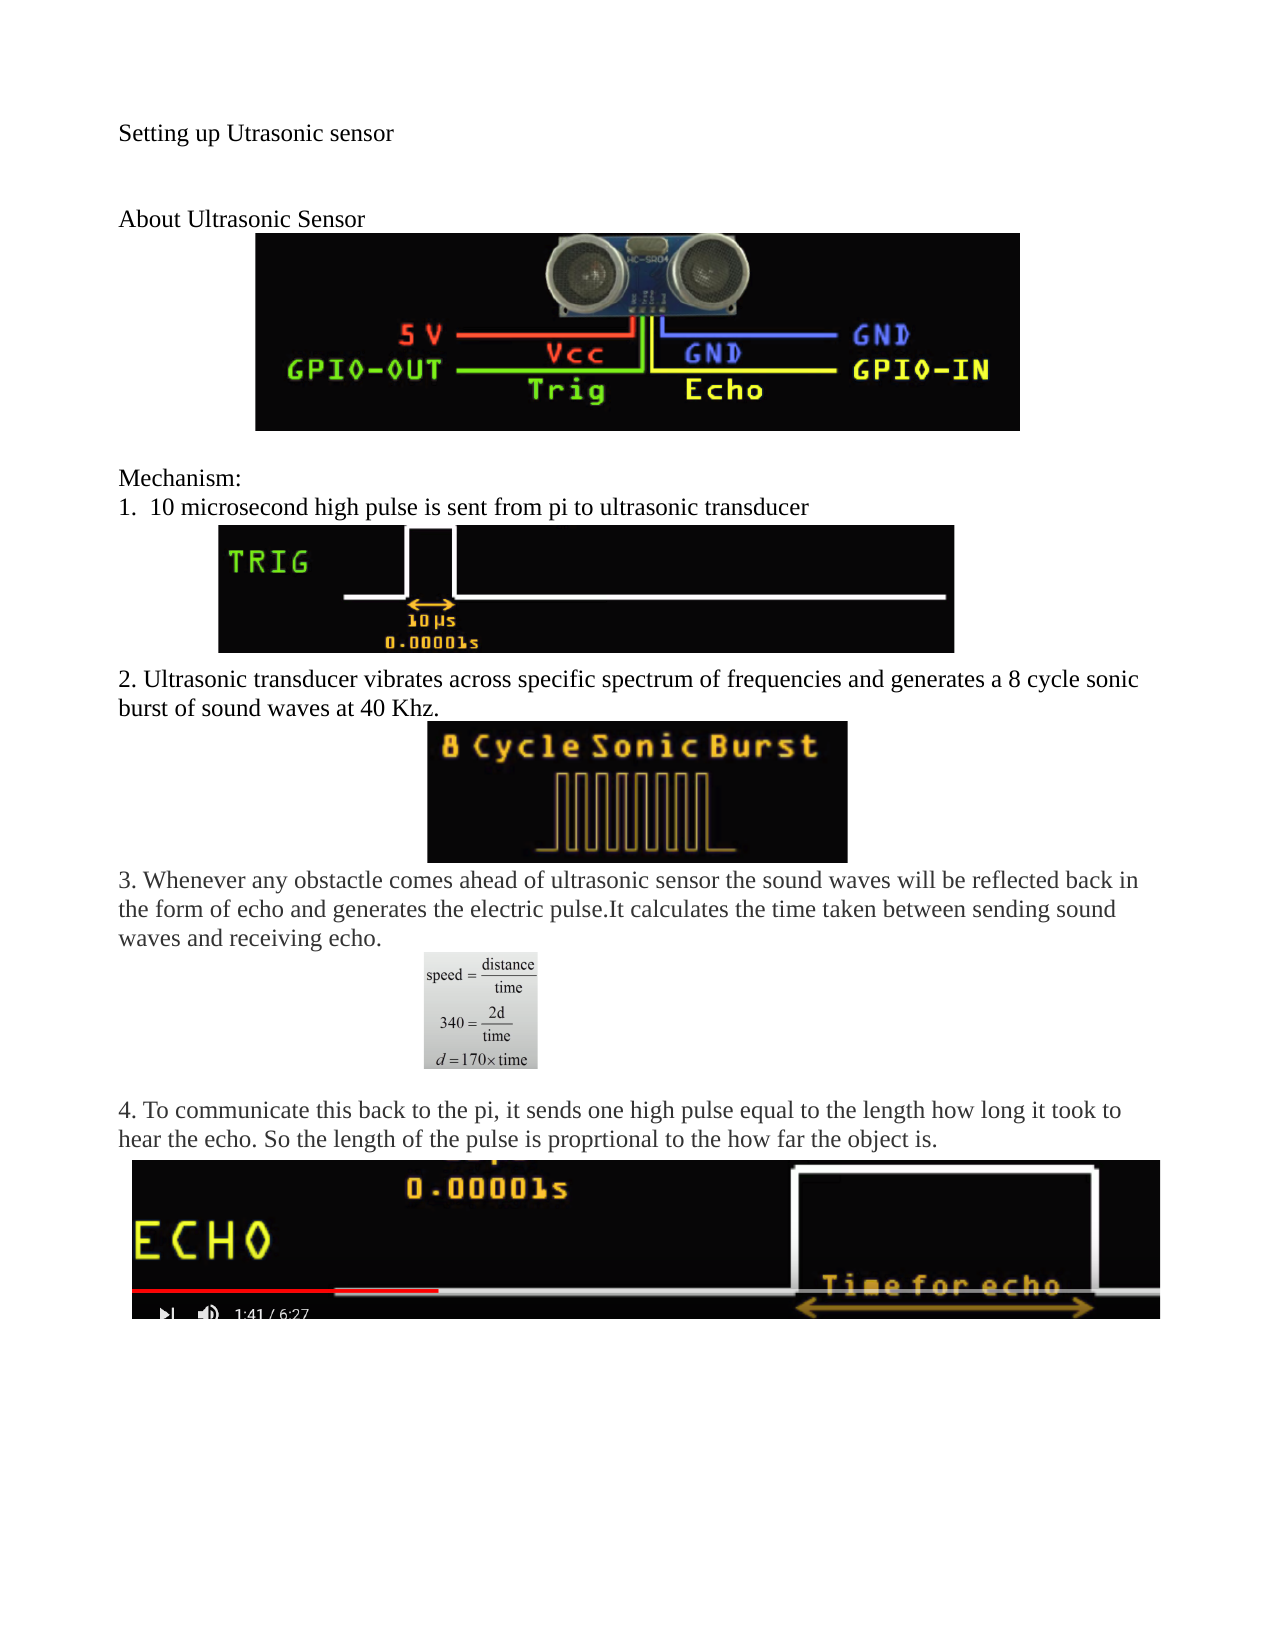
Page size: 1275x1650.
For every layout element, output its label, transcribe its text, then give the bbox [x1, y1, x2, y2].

picture [427, 721, 848, 863]
text 2. Ultrasonic transducer vibrates across specific spectrum of frequencies and generates a 8 cycle sonic burst of sound waves at 40 Khz. [118, 664, 1157, 722]
text About Ultrasonic Sensor [118, 204, 1157, 233]
picture [132, 1160, 1161, 1319]
text 1. 10 microsecond high pulse is sent from pi to ultrasonic transducer [118, 492, 1157, 521]
text Setting up Utrasonic sensor [118, 118, 1157, 147]
picture [423, 952, 538, 1069]
text Mechanism: [118, 463, 1157, 492]
text 4. To communicate this back to the pi, it sends one high pulse equal to the length how long it took to hear the echo. So the length of the pulse is proprtional to the how far the object is. [118, 1096, 1157, 1153]
picture [218, 525, 955, 653]
picture [255, 233, 1020, 431]
text 3. Whenever any obstactle comes ahead of ultrasonic sensor the sound waves will be reflected back in the form of echo and generates the electric pulse.It calculates the time taken between sending sound waves and receiving echo. [118, 866, 1157, 952]
